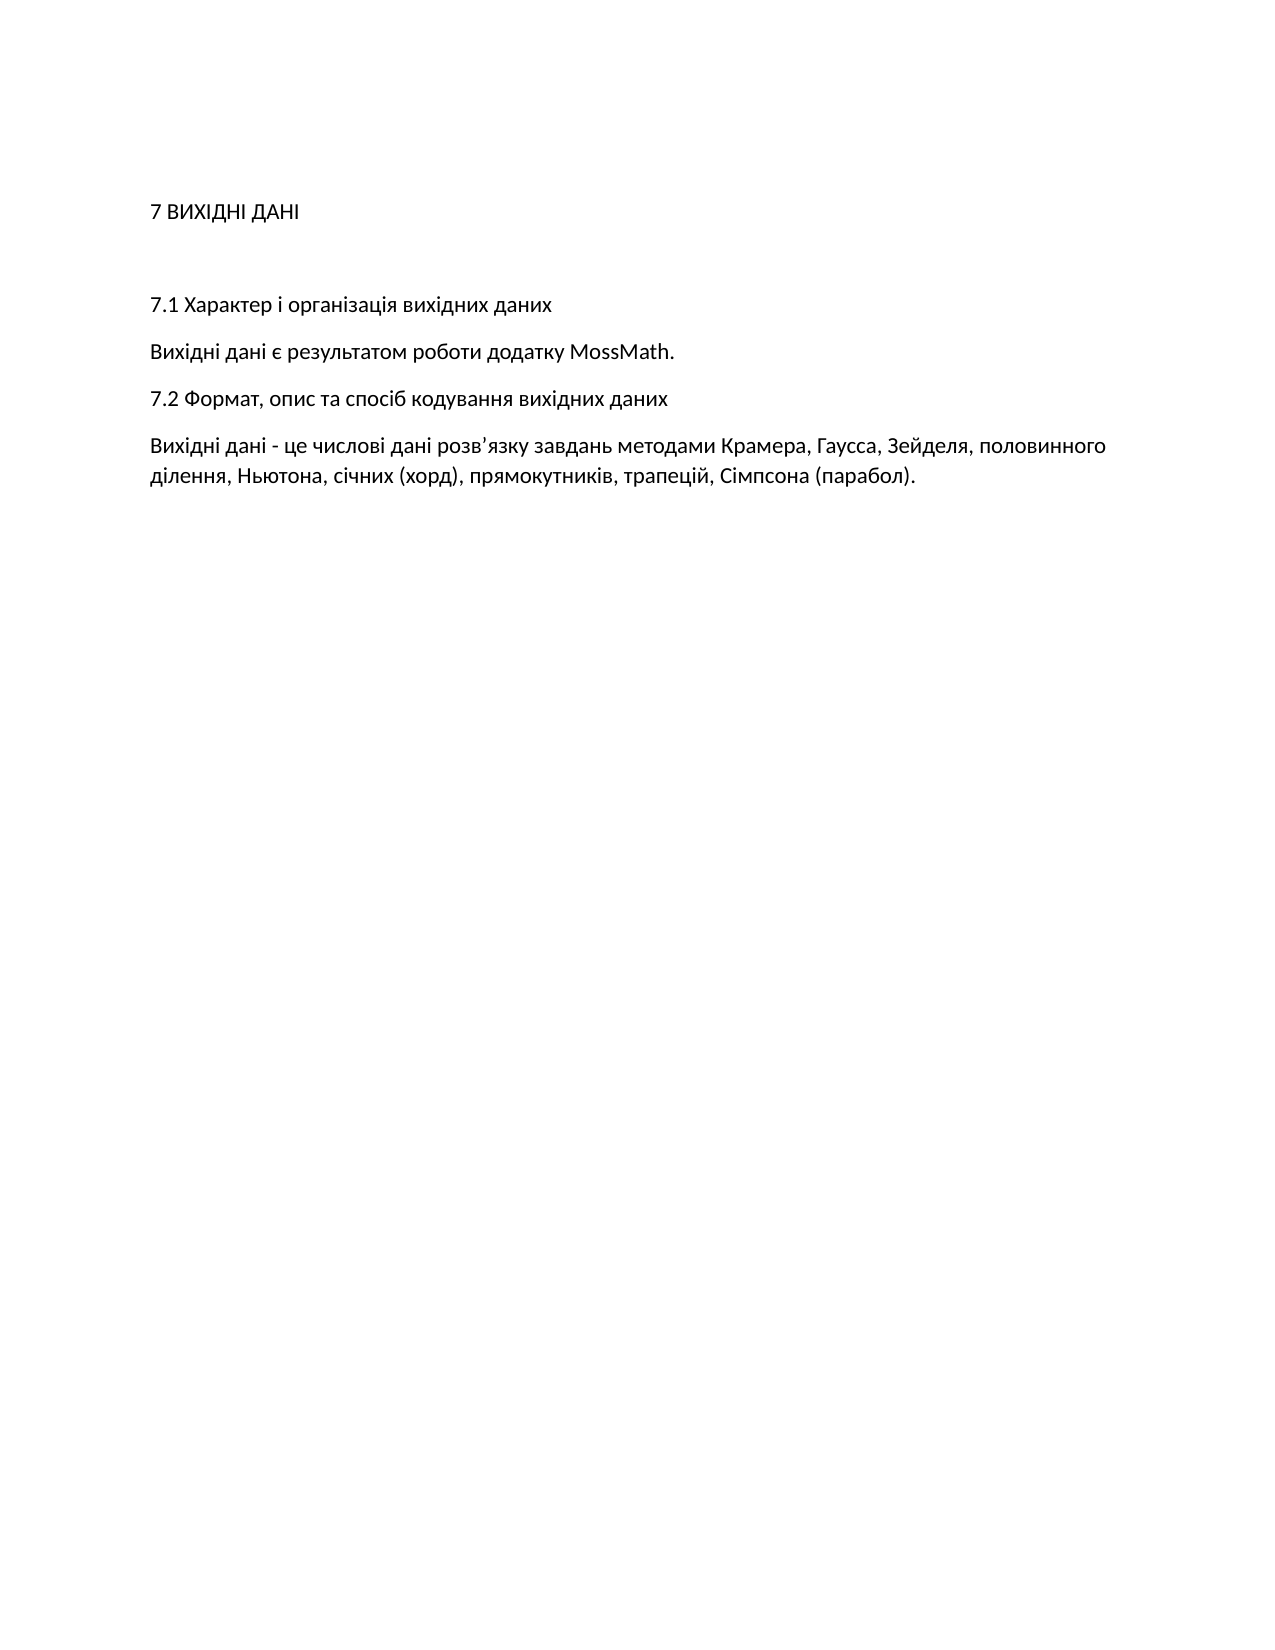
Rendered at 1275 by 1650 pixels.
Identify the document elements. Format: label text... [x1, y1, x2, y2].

text 7.2 Формат, опис та спосіб кодування вихідних даних [150, 384, 1125, 412]
text 7 ВИХІДНІ ДАНІ [150, 197, 1125, 225]
text Вихідні дані - це числові дані розв’язку завдань методами Крамера, Гаусса, Зейделя, половинного ділення, Ньютона, січних (хорд), прямокутників, трапецій, Сімпсона (парабол). [150, 431, 1125, 489]
text Вихідні дані є результатом роботи додатку MossMath. [150, 337, 1125, 366]
text 7.1 Характер і організація вихідних даних [150, 291, 1125, 319]
